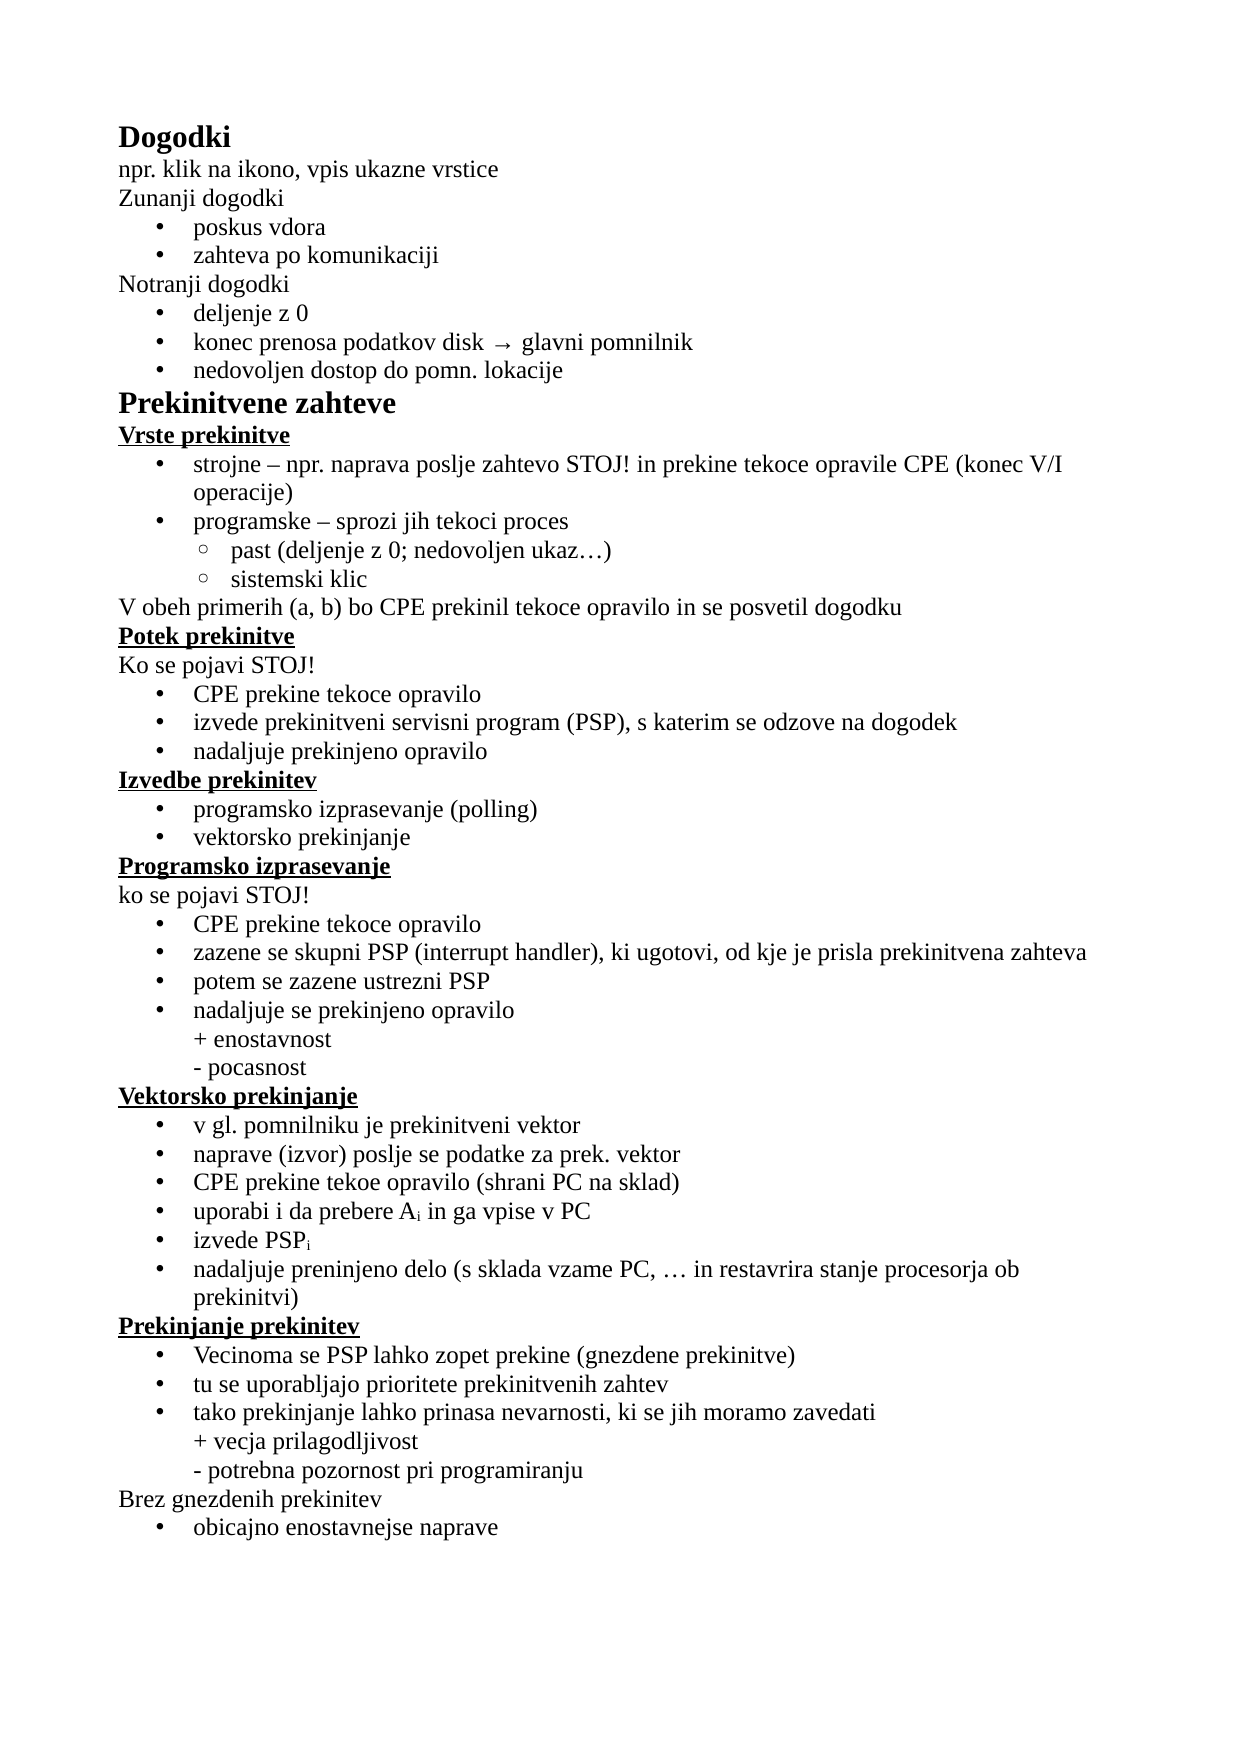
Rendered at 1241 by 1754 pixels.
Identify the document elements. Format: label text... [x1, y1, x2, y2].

list + vecja prilagodljivost [156, 1426, 1122, 1455]
list sistemski klic [193, 564, 1122, 592]
text V obeh primerih (a, b) bo CPE prekinil tekoce opravilo in se posvetil dogodku [118, 592, 1122, 621]
list - pocasnost [156, 1052, 1122, 1081]
text Dogodki [118, 118, 1122, 154]
list tu se uporabljajo prioritete prekinitvenih zahtev [156, 1369, 1122, 1397]
list zazene se skupni PSP (interrupt handler), ki ugotovi, od kje je prisla prekinitvena zahteva [156, 937, 1122, 966]
list CPE prekine tekoe opravilo (shrani PC na sklad) [156, 1167, 1122, 1196]
list v gl. pomnilniku je prekinitveni vektor [156, 1110, 1122, 1139]
text Prekinjanje prekinitev [118, 1311, 1122, 1340]
text Vektorsko prekinjanje [118, 1081, 1122, 1110]
list tako prekinjanje lahko prinasa nevarnosti, ki se jih moramo zavedati [156, 1397, 1122, 1426]
list nedovoljen dostop do pomn. lokacije [156, 355, 1122, 384]
list konec prenosa podatkov disk → glavni pomnilnik [156, 327, 1122, 355]
text Brez gnezdenih prekinitev [118, 1484, 1122, 1512]
list deljenje z 0 [156, 298, 1122, 327]
text Programsko izprasevanje [118, 851, 1122, 880]
list nadaljuje preninjeno delo (s sklada vzame PC, … in restavrira stanje procesorja ob prekinitvi) [156, 1254, 1122, 1311]
list programsko izprasevanje (polling) [156, 794, 1122, 822]
list vektorsko prekinjanje [156, 822, 1122, 851]
text ko se pojavi STOJ! [118, 880, 1122, 909]
list izvede PSPi [156, 1225, 1122, 1254]
list nadaljuje prekinjeno opravilo [156, 736, 1122, 765]
list obicajno enostavnejse naprave [156, 1512, 1122, 1541]
list naprave (izvor) poslje se podatke za prek. vektor [156, 1139, 1122, 1167]
text npr. klik na ikono, vpis ukazne vrstice [118, 154, 1122, 183]
list potem se zazene ustrezni PSP [156, 966, 1122, 995]
text Prekinitvene zahteve [118, 384, 1122, 420]
list zahteva po komunikaciji [156, 240, 1122, 269]
list izvede prekinitveni servisni program (PSP), s katerim se odzove na dogodek [156, 707, 1122, 736]
list nadaljuje se prekinjeno opravilo [156, 995, 1122, 1024]
text Izvedbe prekinitev [118, 765, 1122, 794]
text Vrste prekinitve [118, 420, 1122, 449]
text Ko se pojavi STOJ! [118, 650, 1122, 679]
list poskus vdora [156, 212, 1122, 240]
text Zunanji dogodki [118, 183, 1122, 212]
list programske – sprozi jih tekoci proces [156, 506, 1122, 535]
text Notranji dogodki [118, 269, 1122, 298]
list + enostavnost [156, 1024, 1122, 1052]
list Vecinoma se PSP lahko zopet prekine (gnezdene prekinitve) [156, 1340, 1122, 1369]
list uporabi i da prebere Ai in ga vpise v PC [156, 1196, 1122, 1225]
list CPE prekine tekoce opravilo [156, 679, 1122, 707]
list past (deljenje z 0; nedovoljen ukaz…) [193, 535, 1122, 564]
list CPE prekine tekoce opravilo [156, 909, 1122, 937]
list - potrebna pozornost pri programiranju [156, 1455, 1122, 1484]
list strojne – npr. naprava poslje zahtevo STOJ! in prekine tekoce opravile CPE (konec V/I operacije) [156, 449, 1122, 506]
text Potek prekinitve [118, 621, 1122, 650]
